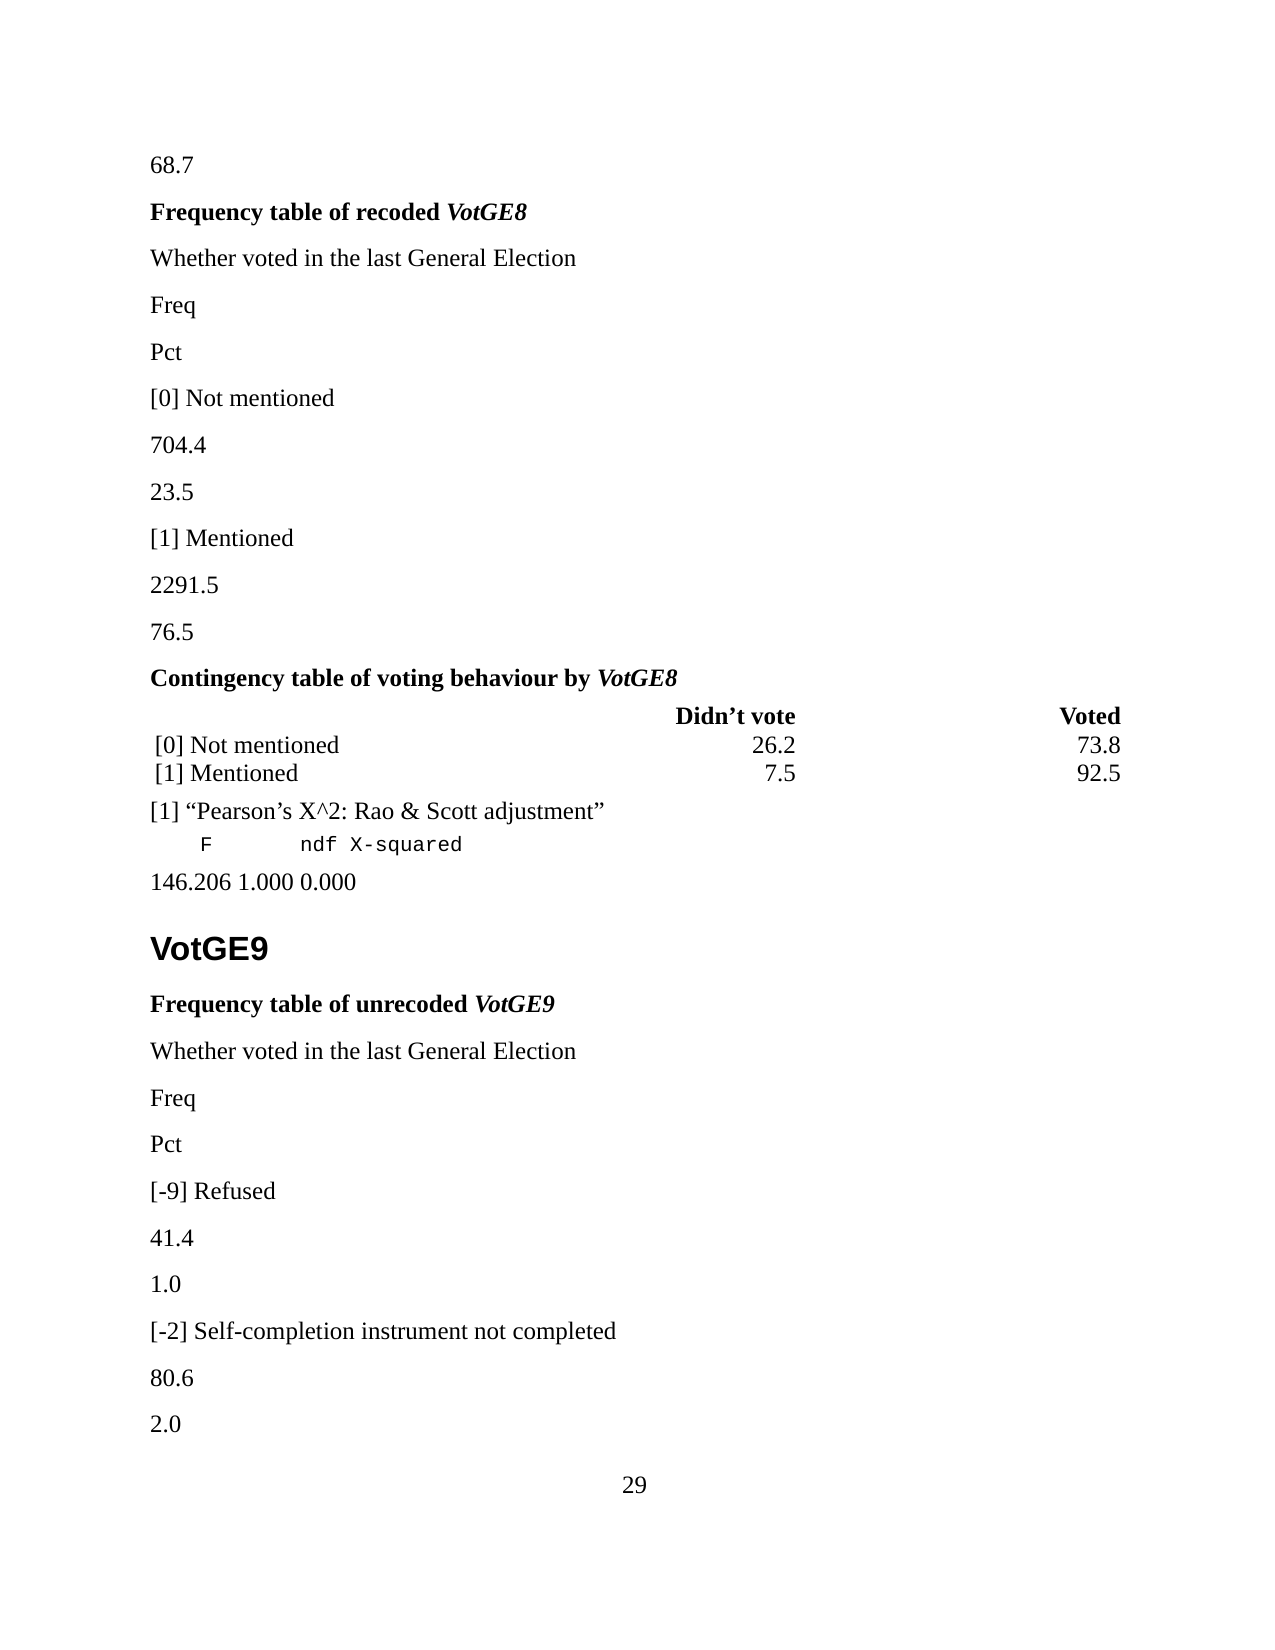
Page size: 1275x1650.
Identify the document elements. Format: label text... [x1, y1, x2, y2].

text [1] “Pearson’s X^2: Rao & Scott adjustment” [150, 796, 1125, 825]
text 2.0 [150, 1409, 1125, 1438]
table_header [150, 701, 475, 730]
text 704.4 [150, 430, 1125, 459]
table_cell [0] Not mentioned [150, 730, 475, 758]
text 76.5 [150, 617, 1125, 645]
table_header Voted [800, 701, 1125, 730]
text 2291.5 [150, 570, 1125, 599]
text 41.4 [150, 1223, 1125, 1251]
text Freq [150, 290, 1125, 319]
text Freq [150, 1083, 1125, 1111]
table_header Didn’t vote [475, 701, 800, 730]
text F ndf X-squared [150, 834, 1125, 858]
table_cell [1] Mentioned [150, 759, 475, 787]
text Whether voted in the last General Election [150, 1036, 1125, 1065]
text 68.7 [150, 150, 1125, 179]
text Frequency table of unrecoded VotGE9 [150, 989, 1125, 1018]
subtitle VotGE9 [150, 929, 1125, 968]
table_cell 92.5 [800, 759, 1125, 787]
table_cell 7.5 [475, 759, 800, 787]
text 1.0 [150, 1269, 1125, 1298]
text 23.5 [150, 477, 1125, 505]
text Pct [150, 337, 1125, 365]
text [-9] Refused [150, 1176, 1125, 1205]
text [-2] Self-completion instrument not completed [150, 1316, 1125, 1345]
text Whether voted in the last General Election [150, 243, 1125, 272]
text [0] Not mentioned [150, 383, 1125, 412]
text Frequency table of recoded VotGE8 [150, 197, 1125, 225]
text [1] Mentioned [150, 523, 1125, 552]
text 80.6 [150, 1363, 1125, 1391]
text Contingency table of voting behaviour by VotGE8 [150, 663, 1125, 692]
table_cell 73.8 [800, 730, 1125, 758]
text 146.206 1.000 0.000 [150, 867, 1125, 895]
text Pct [150, 1129, 1125, 1158]
table_cell 26.2 [475, 730, 800, 758]
